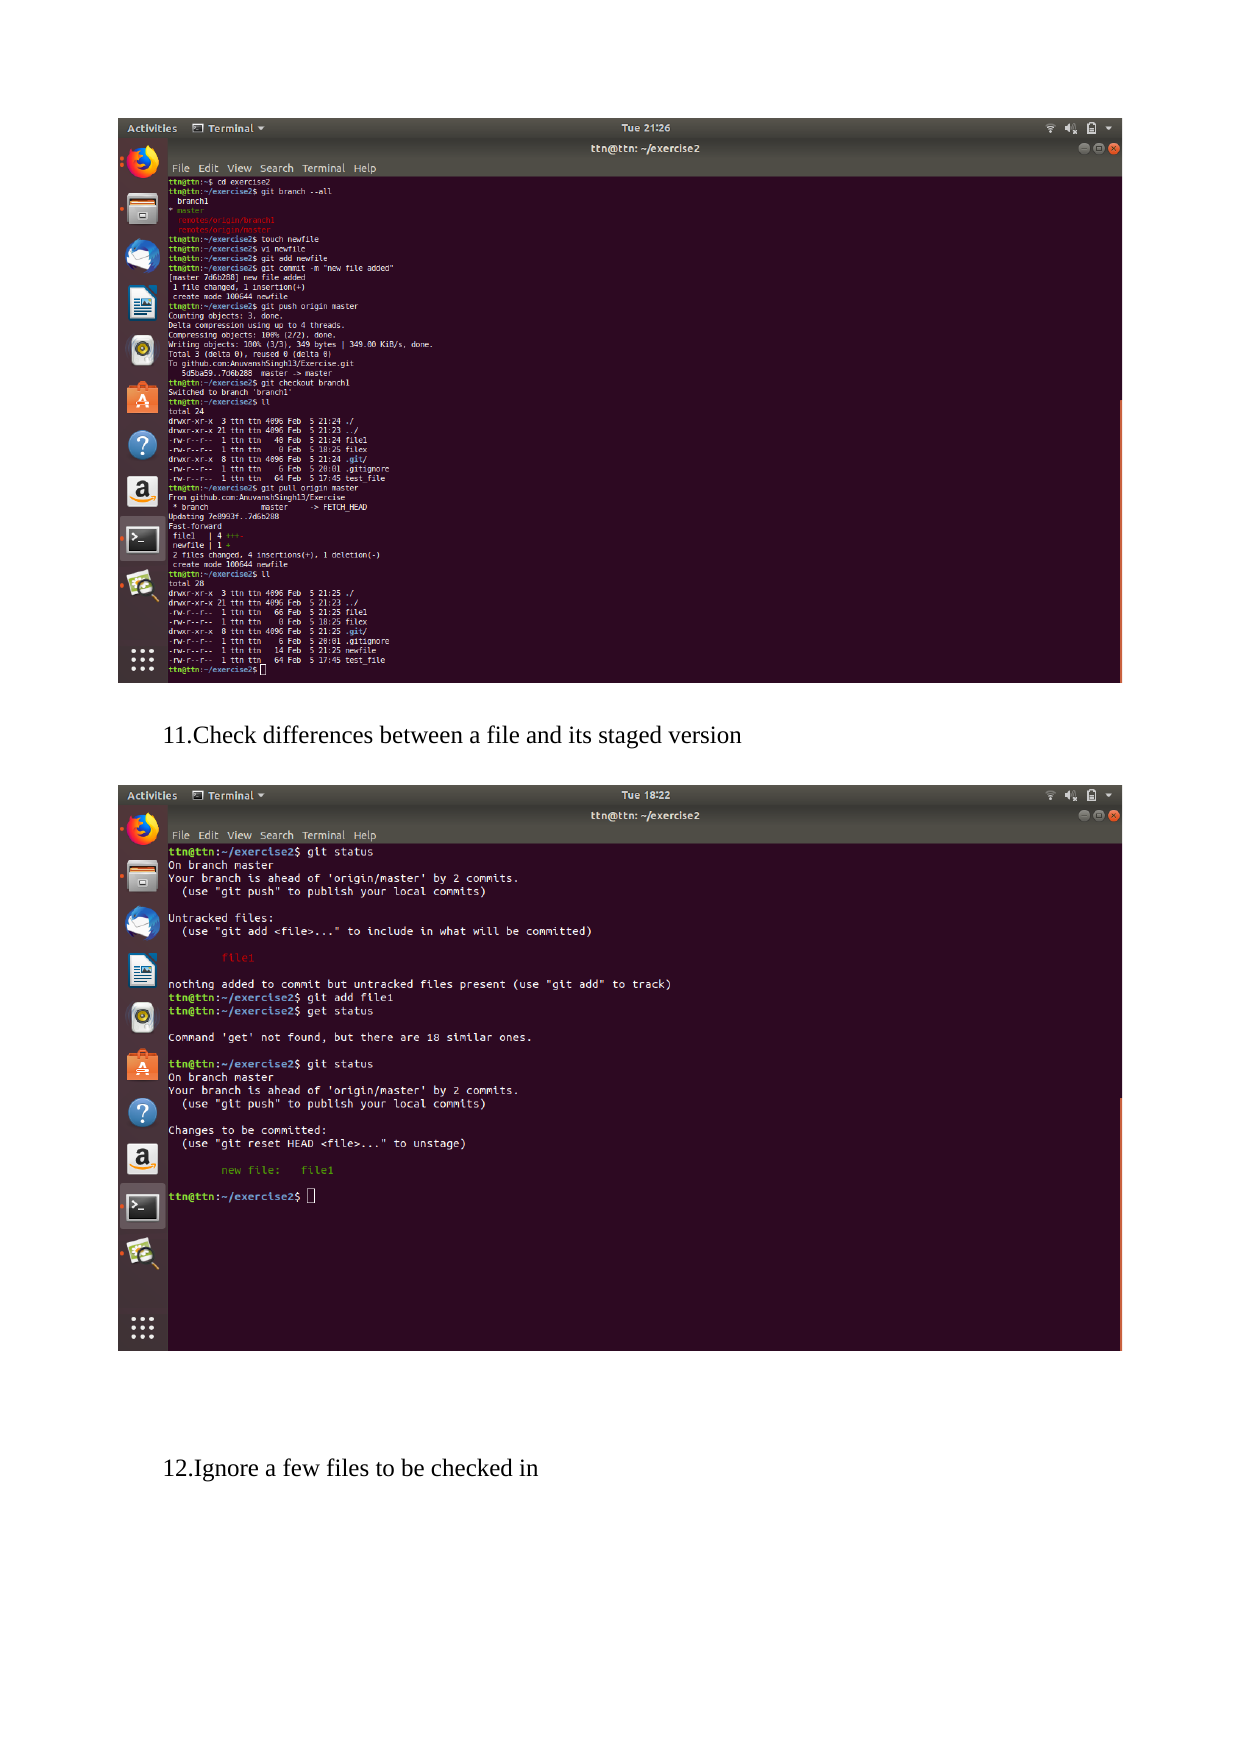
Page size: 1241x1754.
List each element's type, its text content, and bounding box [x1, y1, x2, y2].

picture [118, 785, 1123, 1351]
list Check differences between a file and its staged version [162, 720, 1122, 748]
picture [118, 118, 1123, 683]
list Ignore a few files to be checked in [162, 1453, 1122, 1482]
